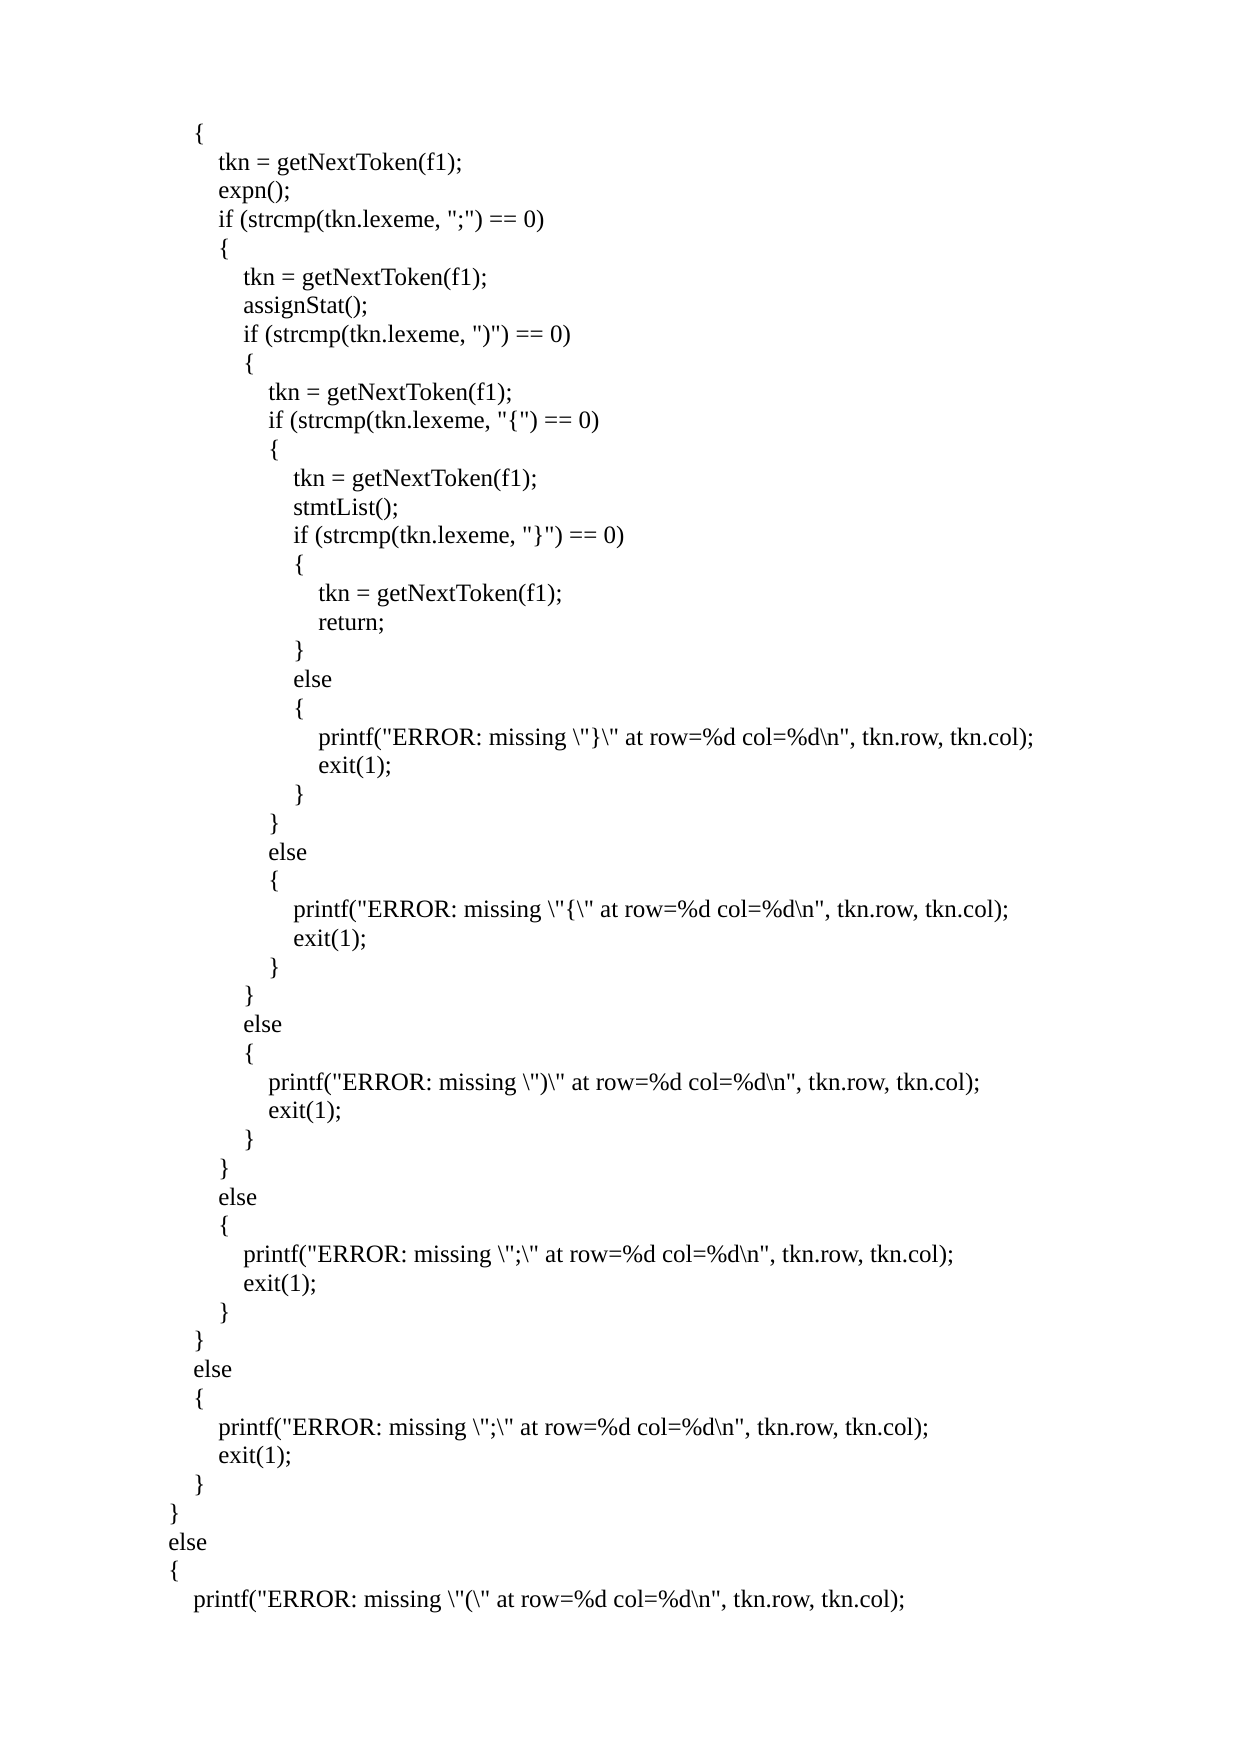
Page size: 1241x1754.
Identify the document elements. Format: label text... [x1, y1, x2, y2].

text } [118, 1124, 1122, 1153]
text printf("ERROR: missing \"{\" at row=%d col=%d\n", tkn.row, tkn.col); [118, 894, 1122, 923]
text { [118, 1383, 1122, 1412]
text else [118, 1527, 1122, 1556]
text { [118, 233, 1122, 262]
text printf("ERROR: missing \"}\" at row=%d col=%d\n", tkn.row, tkn.col); [118, 722, 1122, 751]
text tkn = getNextToken(f1); [118, 377, 1122, 406]
text { [118, 866, 1122, 894]
text } [118, 779, 1122, 808]
text exit(1); [118, 1096, 1122, 1124]
text stmtList(); [118, 492, 1122, 521]
text } [118, 952, 1122, 981]
text printf("ERROR: missing \")\" at row=%d col=%d\n", tkn.row, tkn.col); [118, 1067, 1122, 1096]
text tkn = getNextToken(f1); [118, 578, 1122, 607]
text } [118, 808, 1122, 837]
text { [118, 1556, 1122, 1584]
text exit(1); [118, 1441, 1122, 1469]
text if (strcmp(tkn.lexeme, ")") == 0) [118, 319, 1122, 348]
text { [118, 434, 1122, 463]
text expn(); [118, 176, 1122, 204]
text { [118, 549, 1122, 578]
text tkn = getNextToken(f1); [118, 463, 1122, 492]
text else [118, 1009, 1122, 1038]
text } [118, 636, 1122, 664]
text } [118, 1498, 1122, 1527]
text else [118, 1354, 1122, 1383]
text tkn = getNextToken(f1); [118, 147, 1122, 176]
text exit(1); [118, 923, 1122, 952]
text else [118, 664, 1122, 693]
text { [118, 348, 1122, 377]
text printf("ERROR: missing \"(\" at row=%d col=%d\n", tkn.row, tkn.col); [118, 1584, 1122, 1613]
text else [118, 837, 1122, 866]
text } [118, 1297, 1122, 1326]
text { [118, 1038, 1122, 1067]
text printf("ERROR: missing \";\" at row=%d col=%d\n", tkn.row, tkn.col); [118, 1412, 1122, 1441]
text } [118, 1469, 1122, 1498]
text } [118, 1326, 1122, 1354]
text assignStat(); [118, 291, 1122, 319]
text { [118, 1211, 1122, 1239]
text { [118, 693, 1122, 722]
text return; [118, 607, 1122, 636]
text } [118, 1153, 1122, 1182]
text tkn = getNextToken(f1); [118, 262, 1122, 291]
text { [118, 118, 1122, 147]
text if (strcmp(tkn.lexeme, "{") == 0) [118, 406, 1122, 434]
text if (strcmp(tkn.lexeme, "}") == 0) [118, 521, 1122, 549]
text } [118, 981, 1122, 1009]
text printf("ERROR: missing \";\" at row=%d col=%d\n", tkn.row, tkn.col); [118, 1239, 1122, 1268]
text if (strcmp(tkn.lexeme, ";") == 0) [118, 204, 1122, 233]
text exit(1); [118, 751, 1122, 779]
text else [118, 1182, 1122, 1211]
text exit(1); [118, 1268, 1122, 1297]
